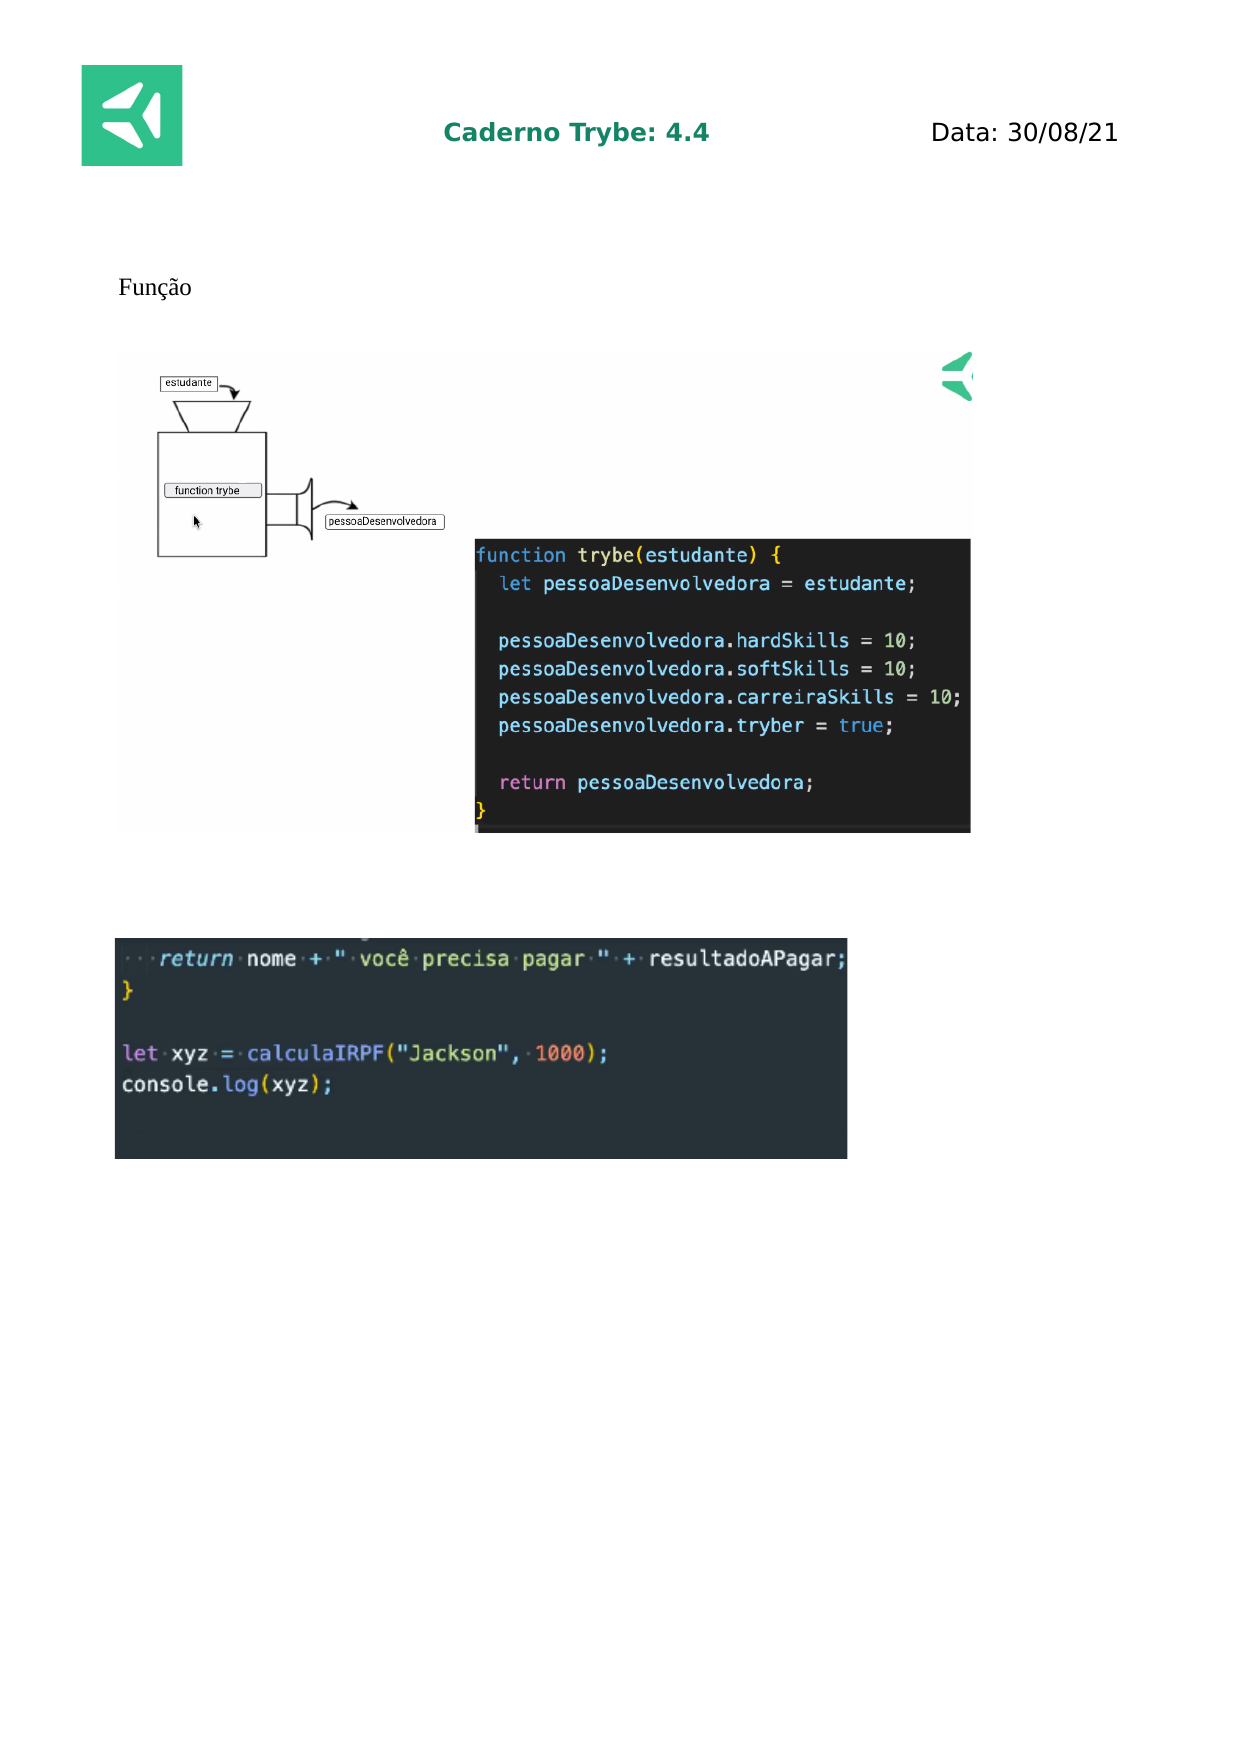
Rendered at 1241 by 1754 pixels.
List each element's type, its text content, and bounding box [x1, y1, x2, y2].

picture [81, 65, 183, 166]
picture [114, 938, 848, 1159]
text Função [118, 272, 1122, 301]
picture [117, 350, 973, 834]
